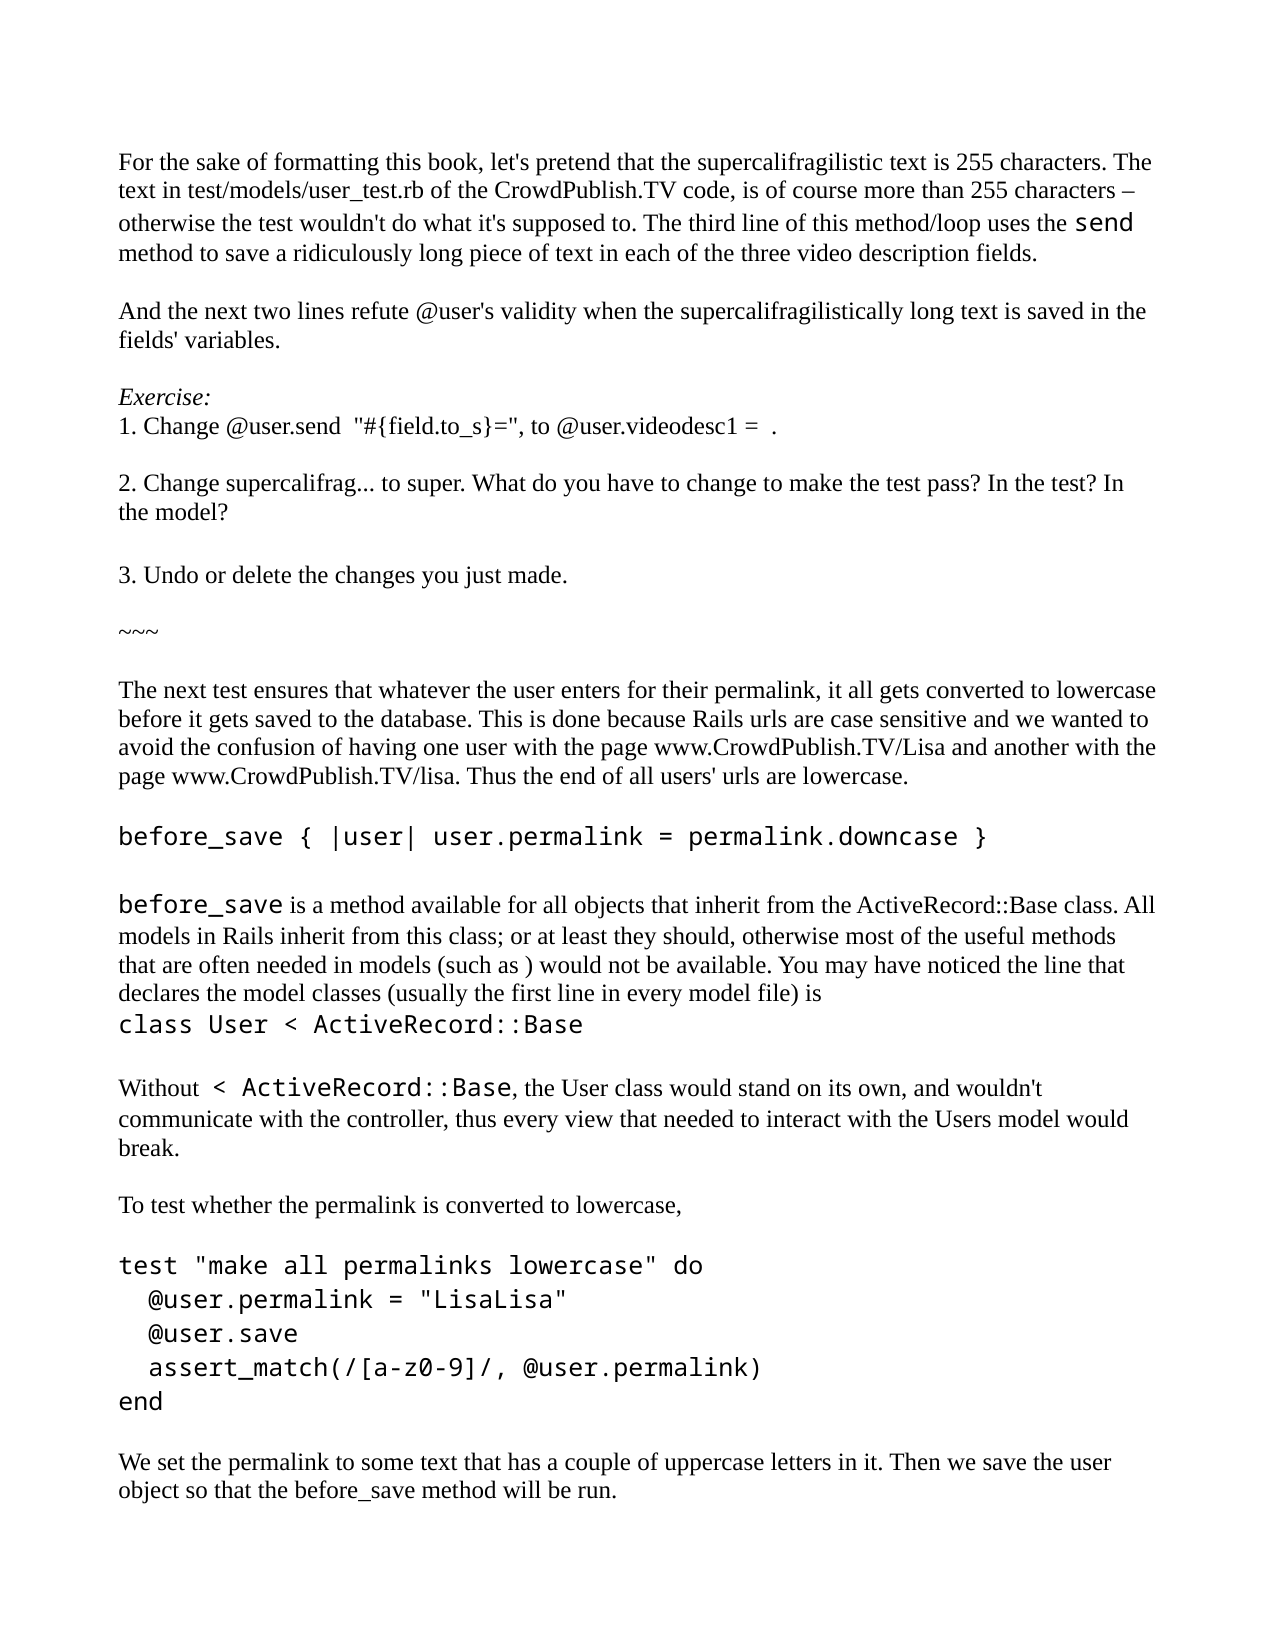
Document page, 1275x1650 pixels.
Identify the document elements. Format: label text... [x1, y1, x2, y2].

text ~~~ [118, 617, 1157, 646]
text test "make all permalinks lowercase" do [118, 1248, 1157, 1282]
text And the next two lines refute @user's validity when the supercalifragilistically long text is saved in the fields' variables. [118, 296, 1157, 353]
text We set the permalink to some text that has a couple of uppercase letters in it. Then we save the user object so that the before_save method will be run. [118, 1447, 1157, 1504]
text 1. Change @user.send "#{field.to_s}=", to @user.videodesc1 = . [118, 411, 1157, 440]
text assert_match(/[a-z0-9]/, @user.permalink) [118, 1350, 1157, 1384]
text The next test ensures that whatever the user enters for their permalink, it all gets converted to lowercase before it gets saved to the database. This is done because Rails urls are case sensitive and we wanted to avoid the confusion of having one user with the page www.CrowdPublish.TV/Lisa and another with the page www.CrowdPublish.TV/lisa. Thus the end of all users' urls are lowercase. [118, 675, 1157, 790]
text before_save is a method available for all objects that inherit from the ActiveRecord::Base class. All models in Rails inherit from this class; or at least they should, otherwise most of the useful methods that are often needed in models (such as ) would not be available. You may have noticed the line that declares the model classes (usually the first line in every model file) is [118, 887, 1157, 1007]
text before_save { |user| user.permalink = permalink.downcase } [118, 819, 1157, 853]
text 3. Undo or delete the changes you just made. [118, 560, 1157, 589]
text To test whether the permalink is converted to lowercase, [118, 1190, 1157, 1219]
text @user.permalink = "LisaLisa" [118, 1282, 1157, 1316]
text For the sake of formatting this book, let's pretend that the supercalifragilistic text is 255 characters. The text in test/models/user_test.rb of the CrowdPublish.TV code, is of course more than 255 characters – otherwise the test wouldn't do what it's supposed to. The third line of this method/loop uses the send method to save a ridiculously long piece of text in each of the three video description fields. [118, 147, 1157, 267]
text 2. Change supercalifrag... to super. What do you have to change to make the test pass? In the test? In the model? [118, 468, 1157, 526]
text end [118, 1384, 1157, 1418]
text Exercise: [118, 382, 1157, 411]
text Without < ActiveRecord::Base, the User class would stand on its own, and wouldn't communicate with the controller, thus every view that needed to interact with the Users model would break. [118, 1070, 1157, 1162]
text @user.save [118, 1316, 1157, 1350]
text class User < ActiveRecord::Base [118, 1007, 1157, 1041]
